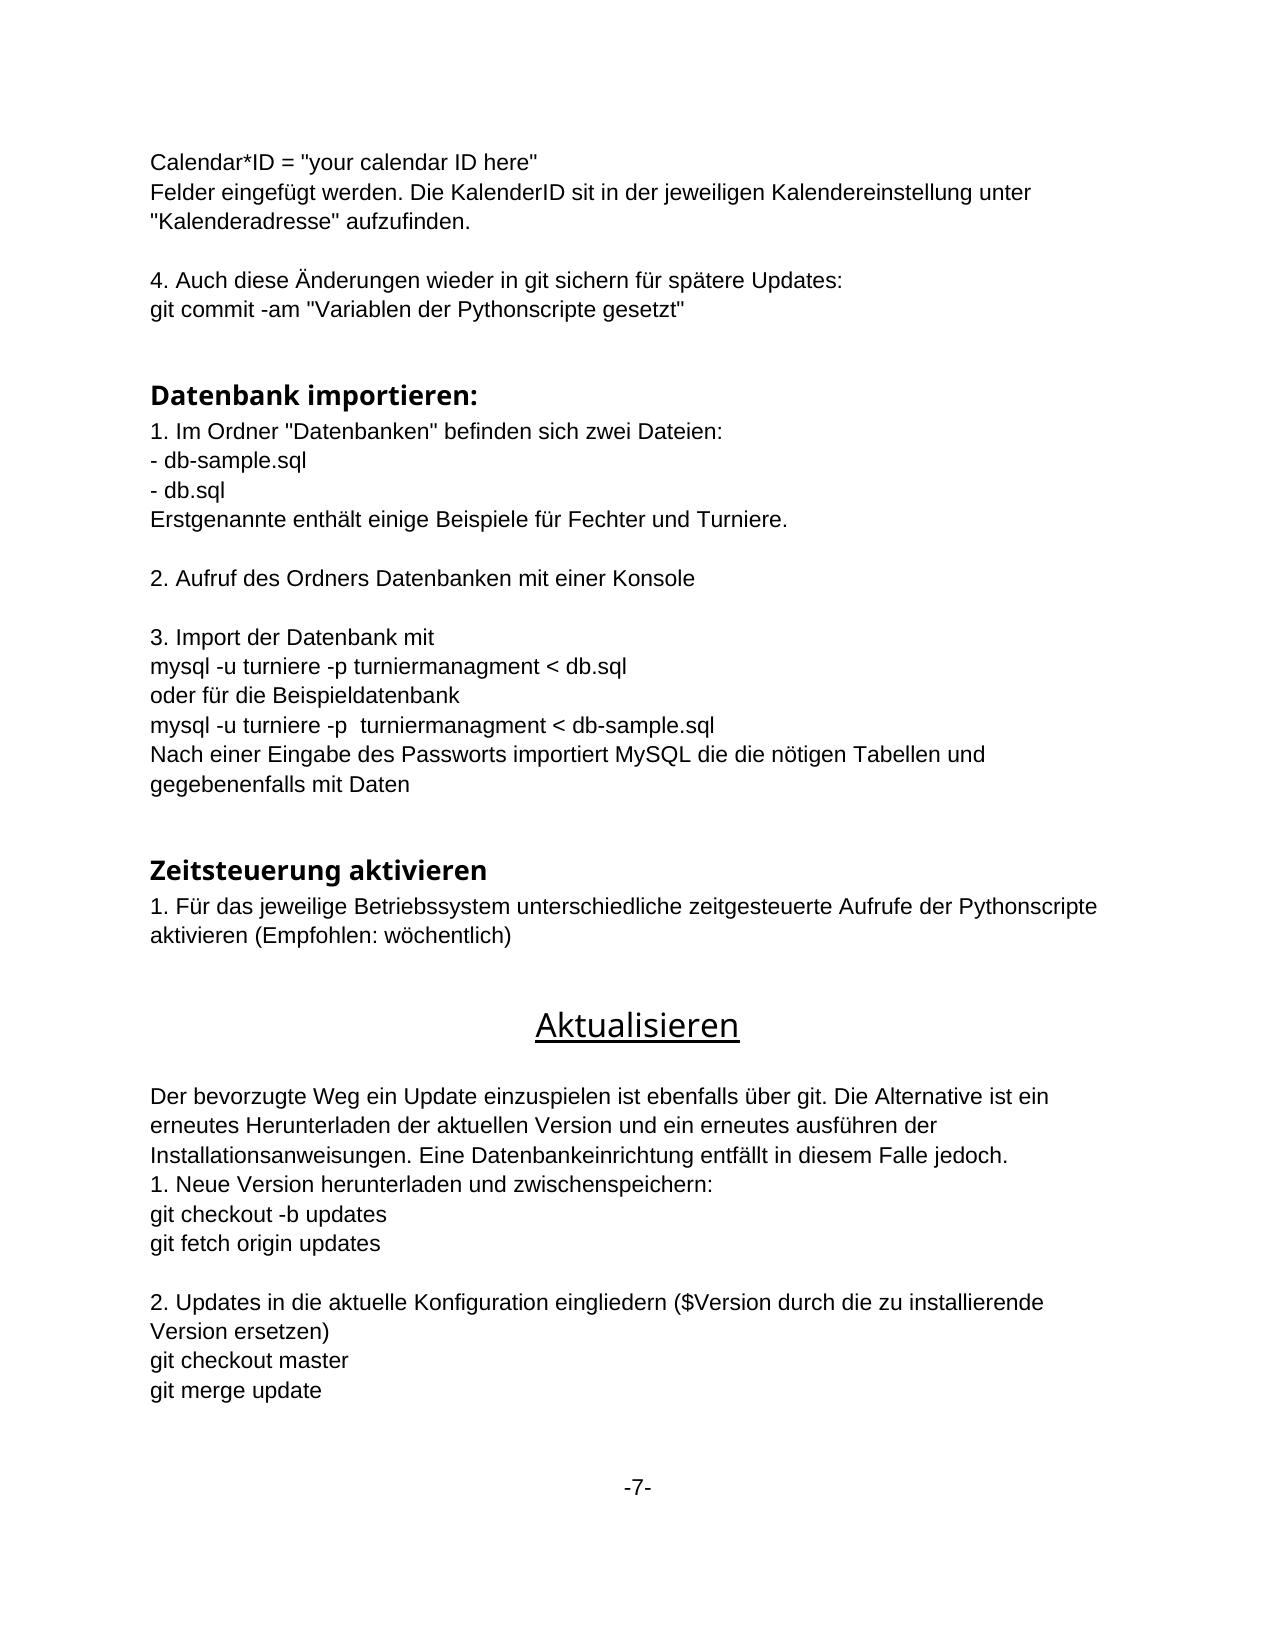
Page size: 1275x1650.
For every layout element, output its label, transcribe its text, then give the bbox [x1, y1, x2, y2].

text mysql -u turniere -p turniermanagment < db-sample.sql [150, 713, 1125, 738]
text 3. Import der Datenbank mit [150, 624, 1125, 650]
text - db.sql [150, 478, 1125, 503]
text git fetch origin updates [150, 1231, 1125, 1256]
subtitle Zeitsteuerung aktivieren [150, 851, 1125, 888]
text 2. Updates in die aktuelle Konfiguration eingliedern ($Version durch die zu installierende Version ersetzen) [150, 1289, 1125, 1344]
text Der bevorzugte Weg ein Update einzuspielen ist ebenfalls über git. Die Alternative ist ein erneutes Herunterladen der aktuellen Version und ein erneutes ausführen der Installationsanweisungen. Eine Datenbankeinrichtung entfällt in diesem Falle jedoch. [150, 1084, 1125, 1168]
text git merge update [150, 1378, 1125, 1403]
text mysql -u turniere -p turniermanagment < db.sql [150, 654, 1125, 679]
text 1. Für das jeweilige Betriebssystem unterschiedliche zeitgesteuerte Aufrufe der Pythonscripte aktivieren (Empfohlen: wöchentlich) [150, 893, 1125, 948]
text 1. Neue Version herunterladen und zwischenspeichern: [150, 1172, 1125, 1198]
text Erstgenannte enthält einige Beispiele für Fechter und Turniere. [150, 507, 1125, 533]
text Nach einer Eingabe des Passworts importiert MySQL die die nötigen Tabellen und gegebenenfalls mit Daten [150, 742, 1125, 797]
text Felder eingefügt werden. Die KalenderID sit in der jeweiligen Kalendereinstellung unter "Kalenderadresse" aufzufinden. [150, 179, 1125, 234]
subtitle Aktualisieren [150, 1002, 1125, 1048]
text Calendar*ID = "your calendar ID here" [150, 150, 1125, 176]
text 2. Aufruf des Ordners Datenbanken mit einer Konsole [150, 566, 1125, 591]
text git commit -am "Variablen der Pythonscripte gesetzt" [150, 297, 1125, 322]
text 1. Im Ordner "Datenbanken" befinden sich zwei Dateien: [150, 419, 1125, 444]
subtitle Datenbank importieren: [150, 376, 1125, 413]
text oder für die Beispieldatenbank [150, 683, 1125, 709]
text git checkout -b updates [150, 1201, 1125, 1227]
text - db-sample.sql [150, 448, 1125, 474]
text git checkout master [150, 1348, 1125, 1374]
text 4. Auch diese Änderungen wieder in git sichern für spätere Updates: [150, 267, 1125, 293]
